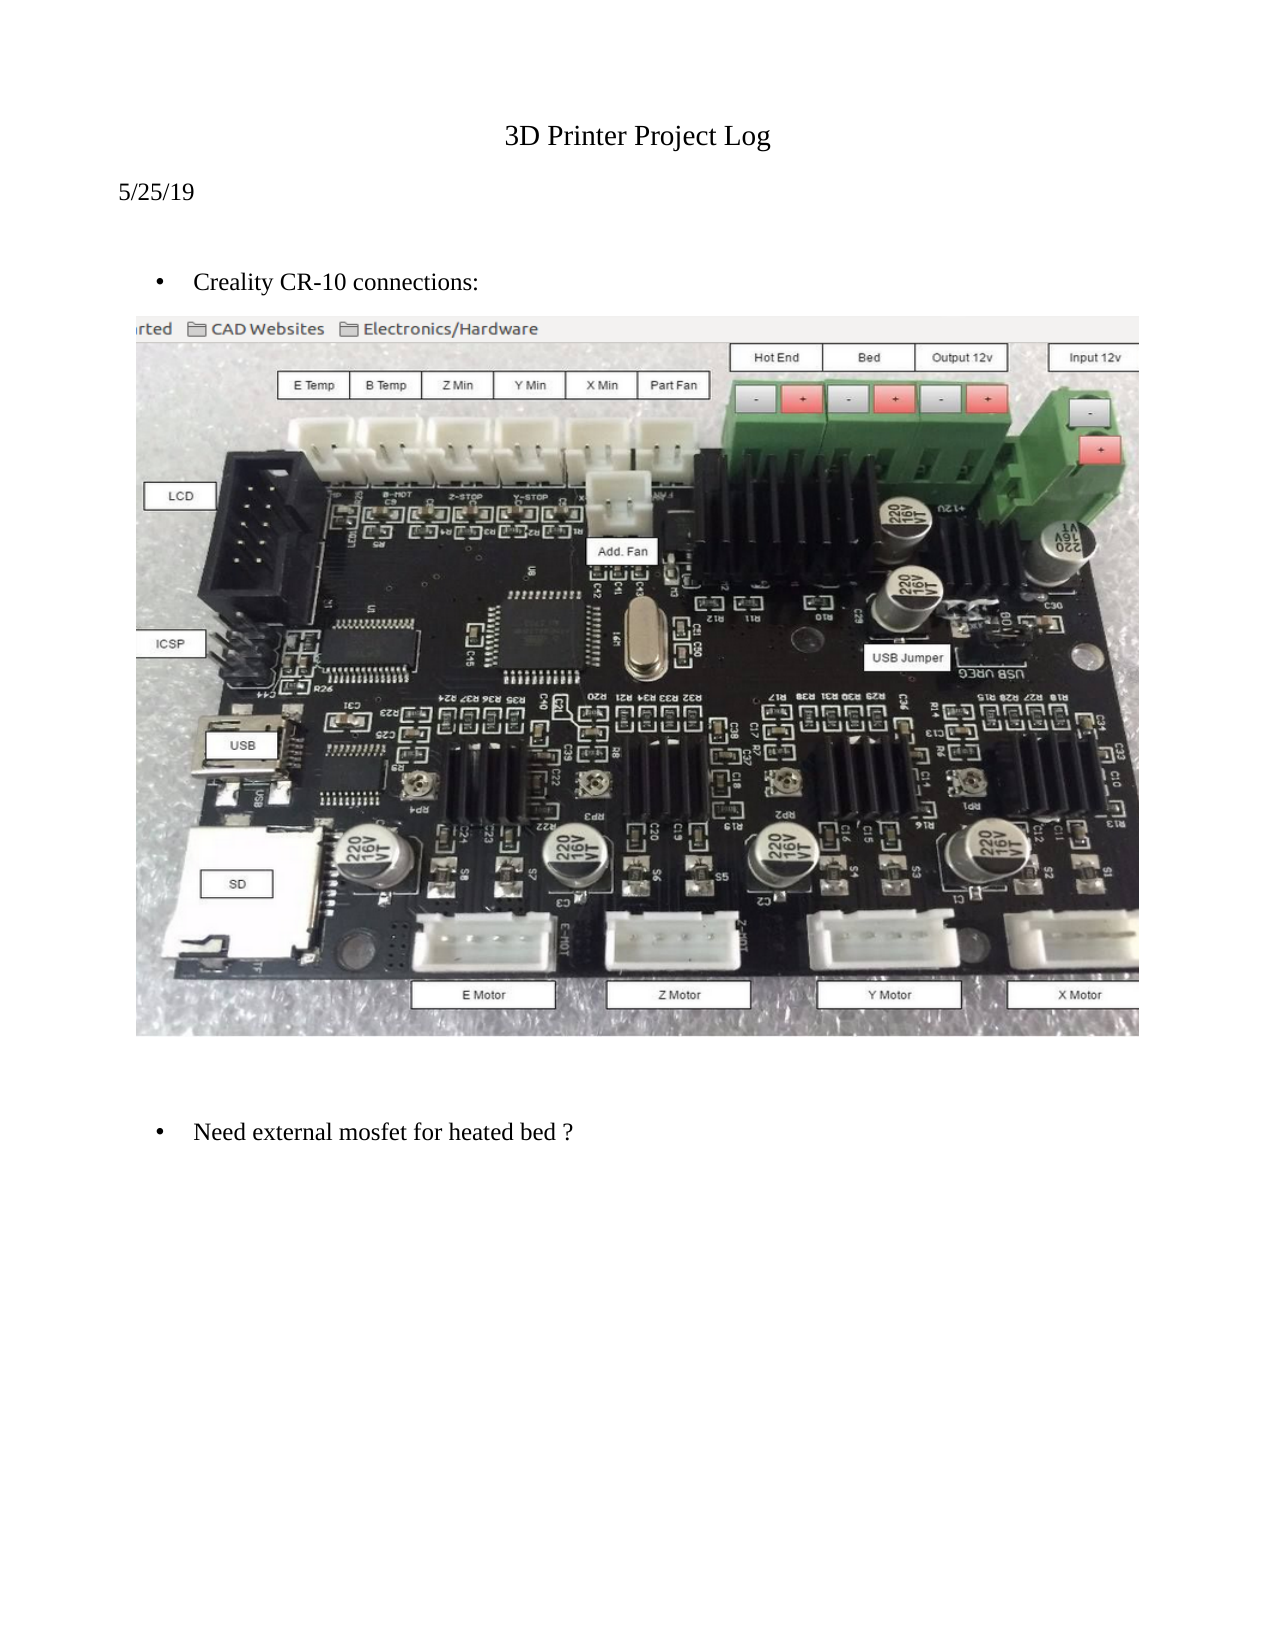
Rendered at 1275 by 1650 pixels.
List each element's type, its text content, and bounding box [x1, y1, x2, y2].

list Creality CR-10 connections: [156, 267, 1157, 296]
subtitle 5/25/19 [118, 177, 1157, 205]
picture [136, 316, 1139, 1037]
text 3D Printer Project Log [118, 118, 1157, 152]
subtitle Need external mosfet for heated bed ? [156, 1117, 1157, 1145]
